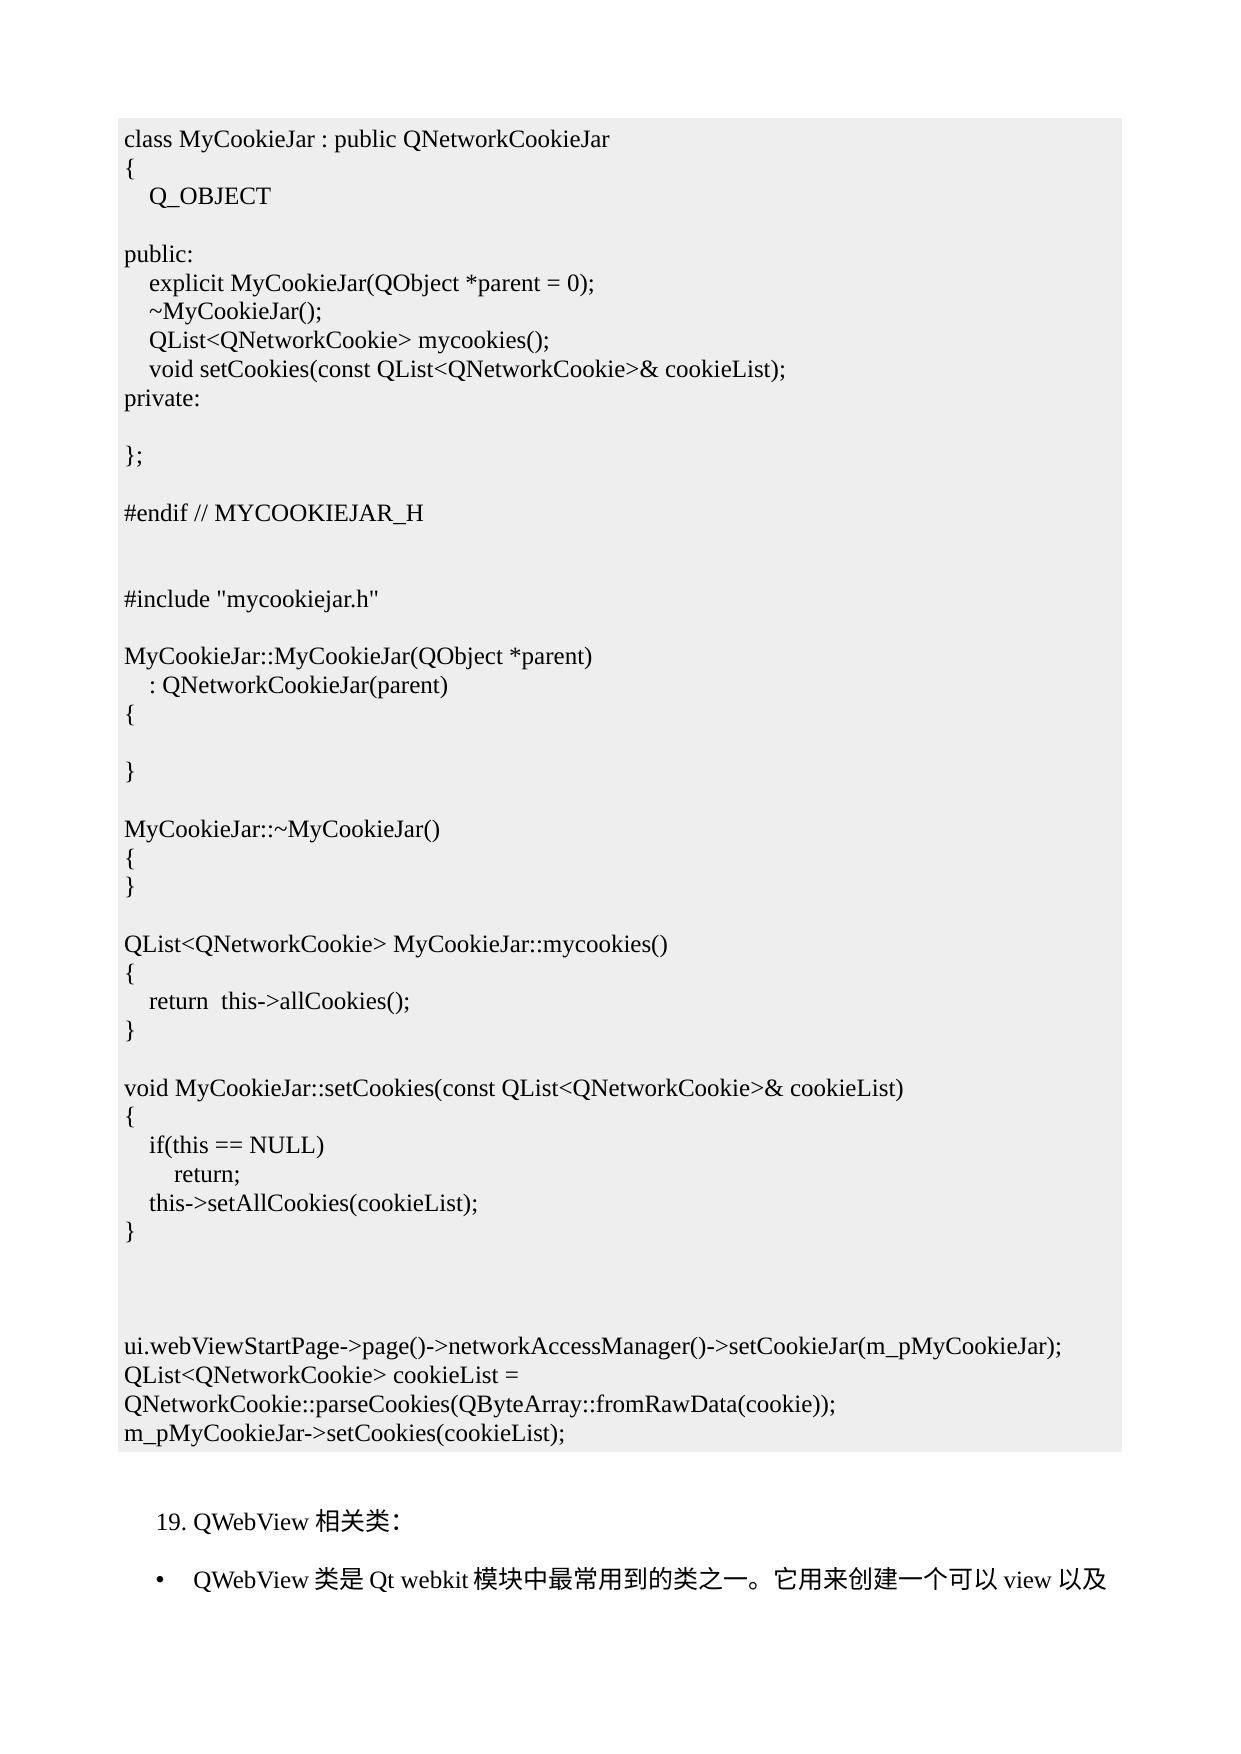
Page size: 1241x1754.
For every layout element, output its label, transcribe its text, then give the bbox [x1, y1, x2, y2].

list QWebView 相关类： [156, 1501, 1122, 1537]
list QWebView类是Qt webkit模块中最常用到的类之一。它用来创建一个可以view以及 [156, 1559, 1122, 1595]
table_header class MyCookieJar : public QNetworkCookieJar { Q_OBJECT public: explicit MyCookieJar(QObject *parent = 0); ~MyCookieJar(); QList<QNetworkCookie> mycookies(); void setCookies(const QList<QNetworkCookie>& cookieList); private: }; #endif // MYCOOKIEJAR_H #include "mycookiejar.h" MyCookieJar::MyCookieJar(QObject *parent) : QNetworkCookieJar(parent) { } MyCookieJar::~MyCookieJar() { } QList<QNetworkCookie> MyCookieJar::mycookies() { return this->allCookies(); } void MyCookieJar::setCookies(const QList<QNetworkCookie>& cookieList) { if(this == NULL) return; this->setAllCookies(cookieList); } ui.webViewStartPage->page()->networkAccessManager()->setCookieJar(m_pMyCookieJar); QList<QNetworkCookie> cookieList = QNetworkCookie::parseCookies(QByteArray::fromRawData(cookie)); m_pMyCookieJar->setCookies(cookieList); [118, 118, 1122, 1452]
